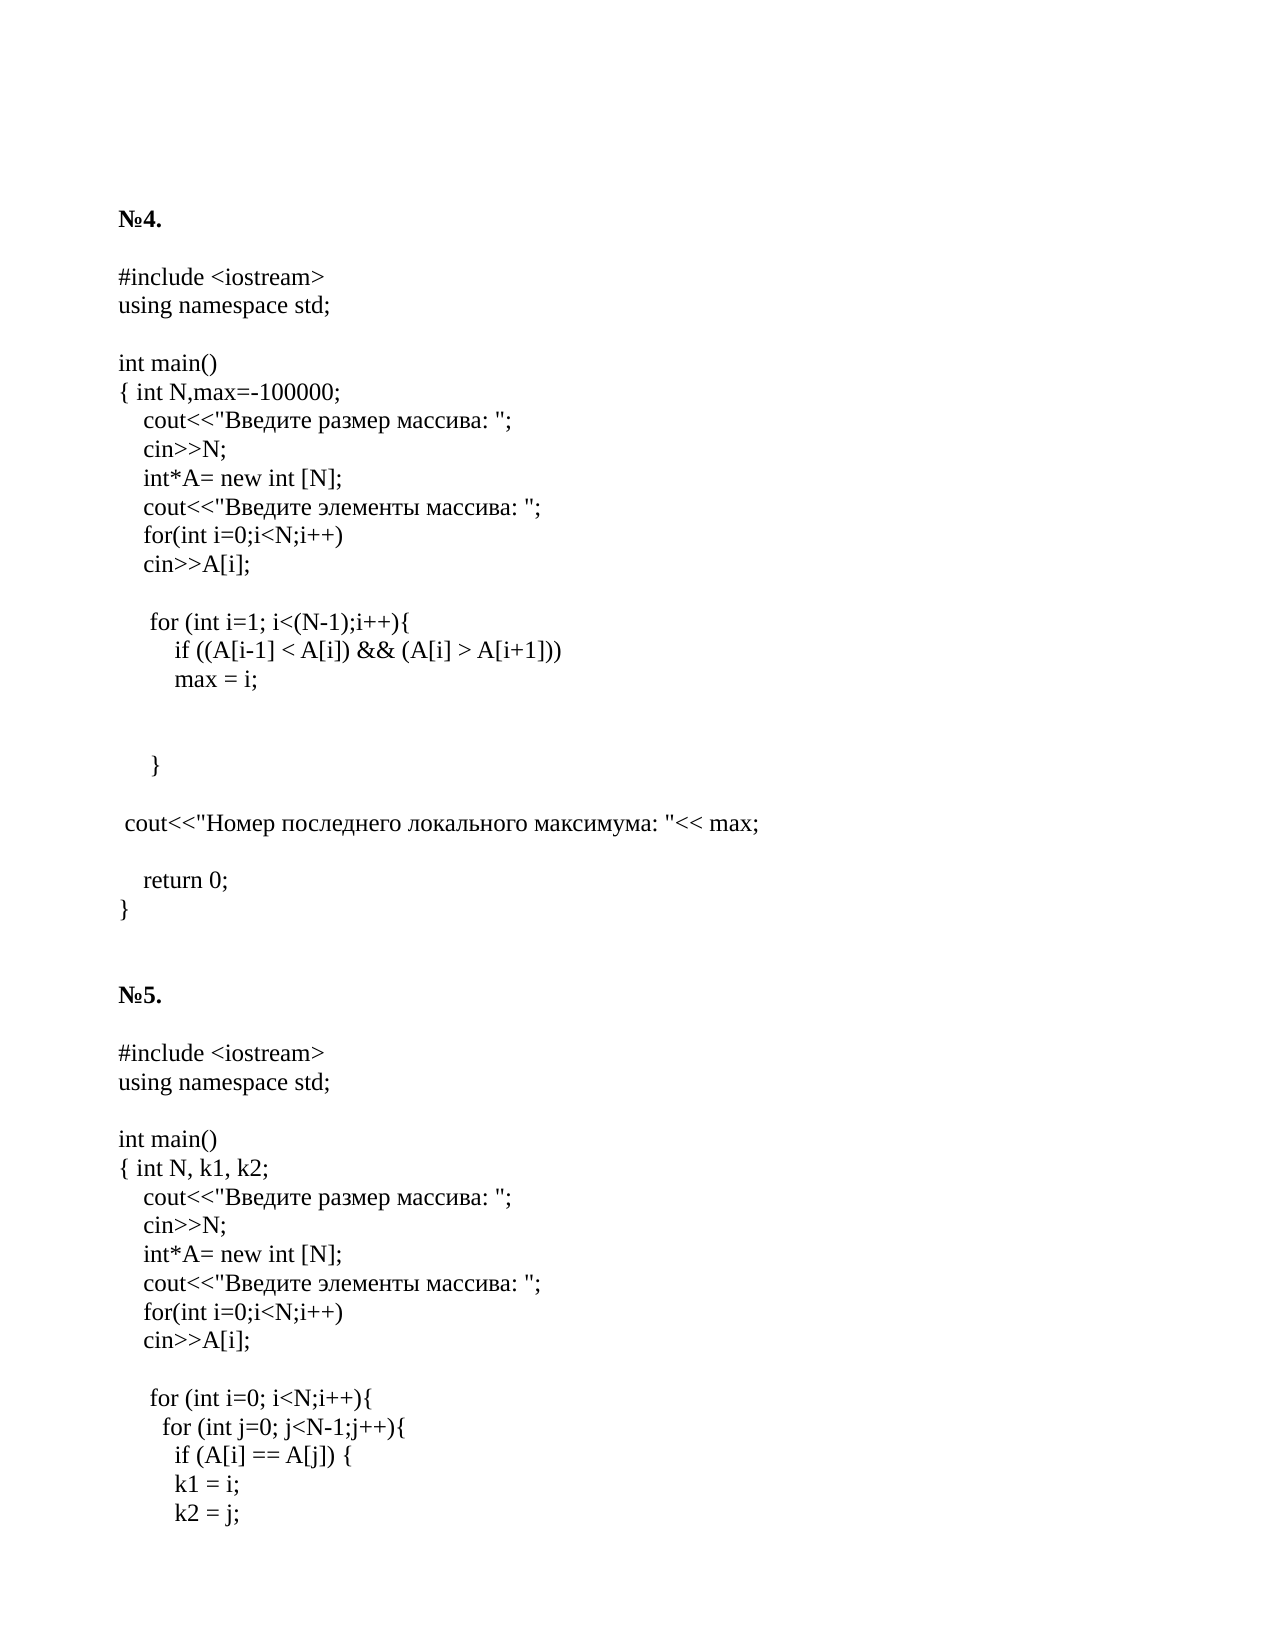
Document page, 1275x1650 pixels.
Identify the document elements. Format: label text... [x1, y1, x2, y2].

text №4. [118, 204, 1157, 233]
text #include <iostream> using namespace std; int main() { int N,max=-100000; cout<<"Введите размер массива: "; cin>>N; int*A= new int [N]; cout<<"Введите элементы массива: "; for(int i=0;i<N;i++) cin>>A[i]; for (int i=1; i<(N-1);i++){ if ((A[i-1] < A[i]) && (A[i] > A[i+1])) max = i; } cout<<"Номер последнего локального максимума: "<< max; return 0; } [118, 262, 1157, 923]
text #include <iostream> using namespace std; int main() { int N, k1, k2; cout<<"Введите размер массива: "; cin>>N; int*A= new int [N]; cout<<"Введите элементы массива: "; for(int i=0;i<N;i++) cin>>A[i]; for (int i=0; i<N;i++){ for (int j=0; j<N-1;j++){ if (A[i] == A[j]) { k1 = i; k2 = j; [118, 1038, 1157, 1527]
text №5. [118, 981, 1157, 1009]
